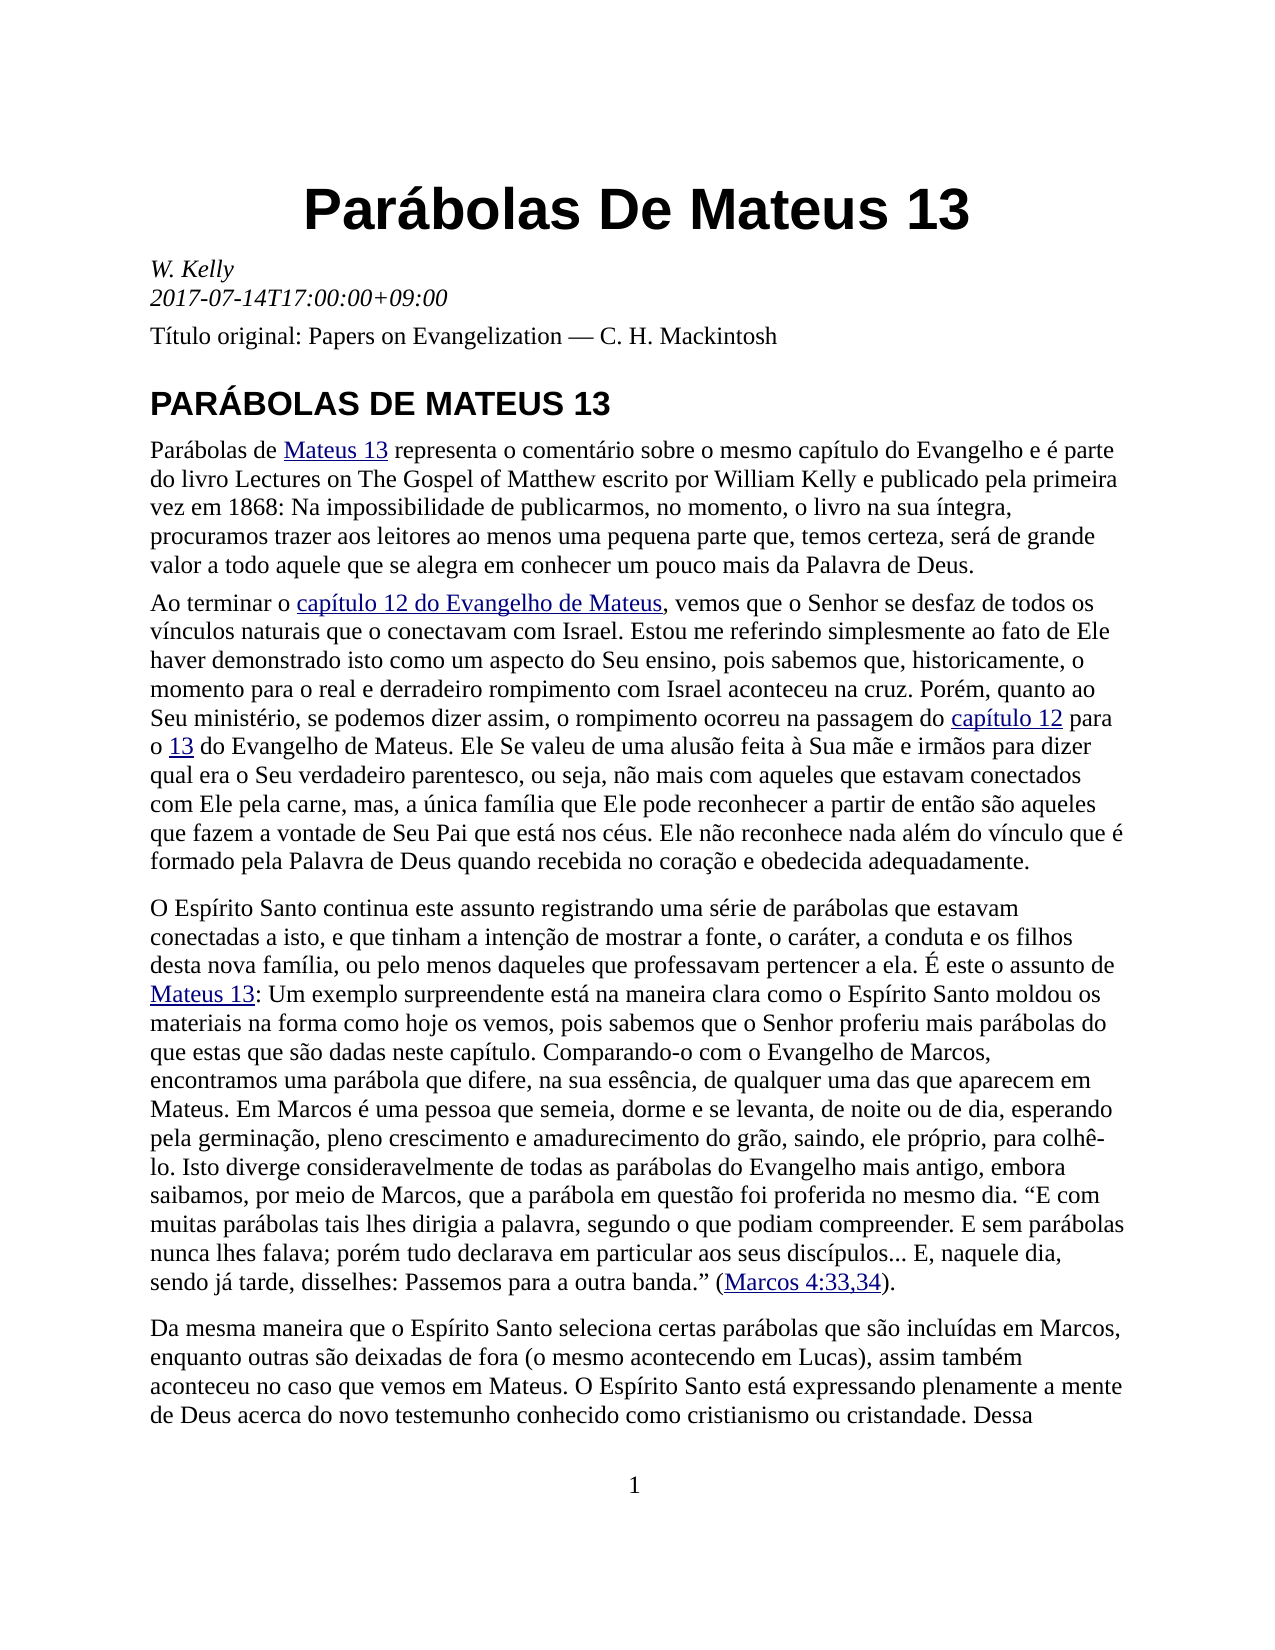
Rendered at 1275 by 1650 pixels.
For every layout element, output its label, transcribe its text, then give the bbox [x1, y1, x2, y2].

text 2017-07-14T17:00:00+09:00 [150, 283, 1125, 312]
text Ao terminar o capítulo 12 do Evangelho de Mateus, vemos que o Senhor se desfaz de todos os vínculos naturais que o conectavam com Israel. Estou me referindo simplesmente ao fato de Ele haver demonstrado isto como um aspecto do Seu ensino, pois sabemos que, historicamente, o momento para o real e derradeiro rompimento com Israel aconteceu na cruz. Porém, quanto ao Seu ministério, se podemos dizer assim, o rompimento ocorreu na passagem do capítulo 12 para o 13 do Evangelho de Mateus. Ele Se valeu de uma alusão feita à Sua mãe e irmãos para dizer qual era o Seu verdadeiro parentesco, ou seja, não mais com aqueles que estavam conectados com Ele pela carne, mas, a única família que Ele pode reconhecer a partir de então são aqueles que fazem a vontade de Seu Pai que está nos céus. Ele não reconhece nada além do vínculo que é formado pela Palavra de Deus quando recebida no coração e obedecida adequadamente. [150, 588, 1125, 875]
text Parábolas de Mateus 13 representa o comentário sobre o mesmo capítulo do Evangelho e é parte do livro Lectures on The Gospel of Matthew escrito por William Kelly e publicado pela primeira vez em 1868: Na impossibilidade de publicarmos, no momento, o livro na sua íntegra, procuramos trazer aos leitores ao menos uma pequena parte que, temos certeza, será de grande valor a todo aquele que se alegra em conhecer um pouco mais da Palavra de Deus. [150, 435, 1125, 579]
text W. Kelly [150, 254, 1125, 283]
text Título original: Papers on Evangelization — C. H. Mackintosh [150, 321, 1125, 350]
subtitle PARÁBOLAS DE MATEUS 13 [150, 384, 1125, 422]
text O Espírito Santo continua este assunto registrando uma série de parábolas que estavam conectadas a isto, e que tinham a intenção de mostrar a fonte, o caráter, a conduta e os filhos desta nova família, ou pelo menos daqueles que professavam pertencer a ela. É este o assunto de Mateus 13: Um exemplo surpreendente está na maneira clara como o Espírito Santo moldou os materiais na forma como hoje os vemos, pois sabemos que o Senhor proferiu mais parábolas do que estas que são dadas neste capítulo. Comparando-o com o Evangelho de Marcos, encontramos uma parábola que difere, na sua essência, de qualquer uma das que aparecem em Mateus. Em Marcos é uma pessoa que semeia, dorme e se levanta, de noite ou de dia, esperando pela germinação, pleno crescimento e amadurecimento do grão, saindo, ele próprio, para colhê-lo. Isto diverge consideravelmente de todas as parábolas do Evangelho mais antigo, embora saibamos, por meio de Marcos, que a parábola em questão foi proferida no mesmo dia. “E com muitas parábolas tais lhes dirigia a palavra, segundo o que podiam compreender. E sem parábolas nunca lhes falava; porém tudo declarava em particular aos seus discípulos... E, naquele dia, sendo já tarde, disselhes: Passemos para a outra banda.” (Marcos 4:33,34). [150, 893, 1125, 1296]
title Parábolas De Mateus 13 [150, 175, 1125, 242]
text Da mesma maneira que o Espírito Santo seleciona certas parábolas que são incluídas em Marcos, enquanto outras são deixadas de fora (o mesmo acontecendo em Lucas), assim também aconteceu no caso que vemos em Mateus. O Espírito Santo está expressando plenamente a mente de Deus acerca do novo testemunho conhecido como cristianismo ou cristandade. Dessa [150, 1313, 1125, 1428]
